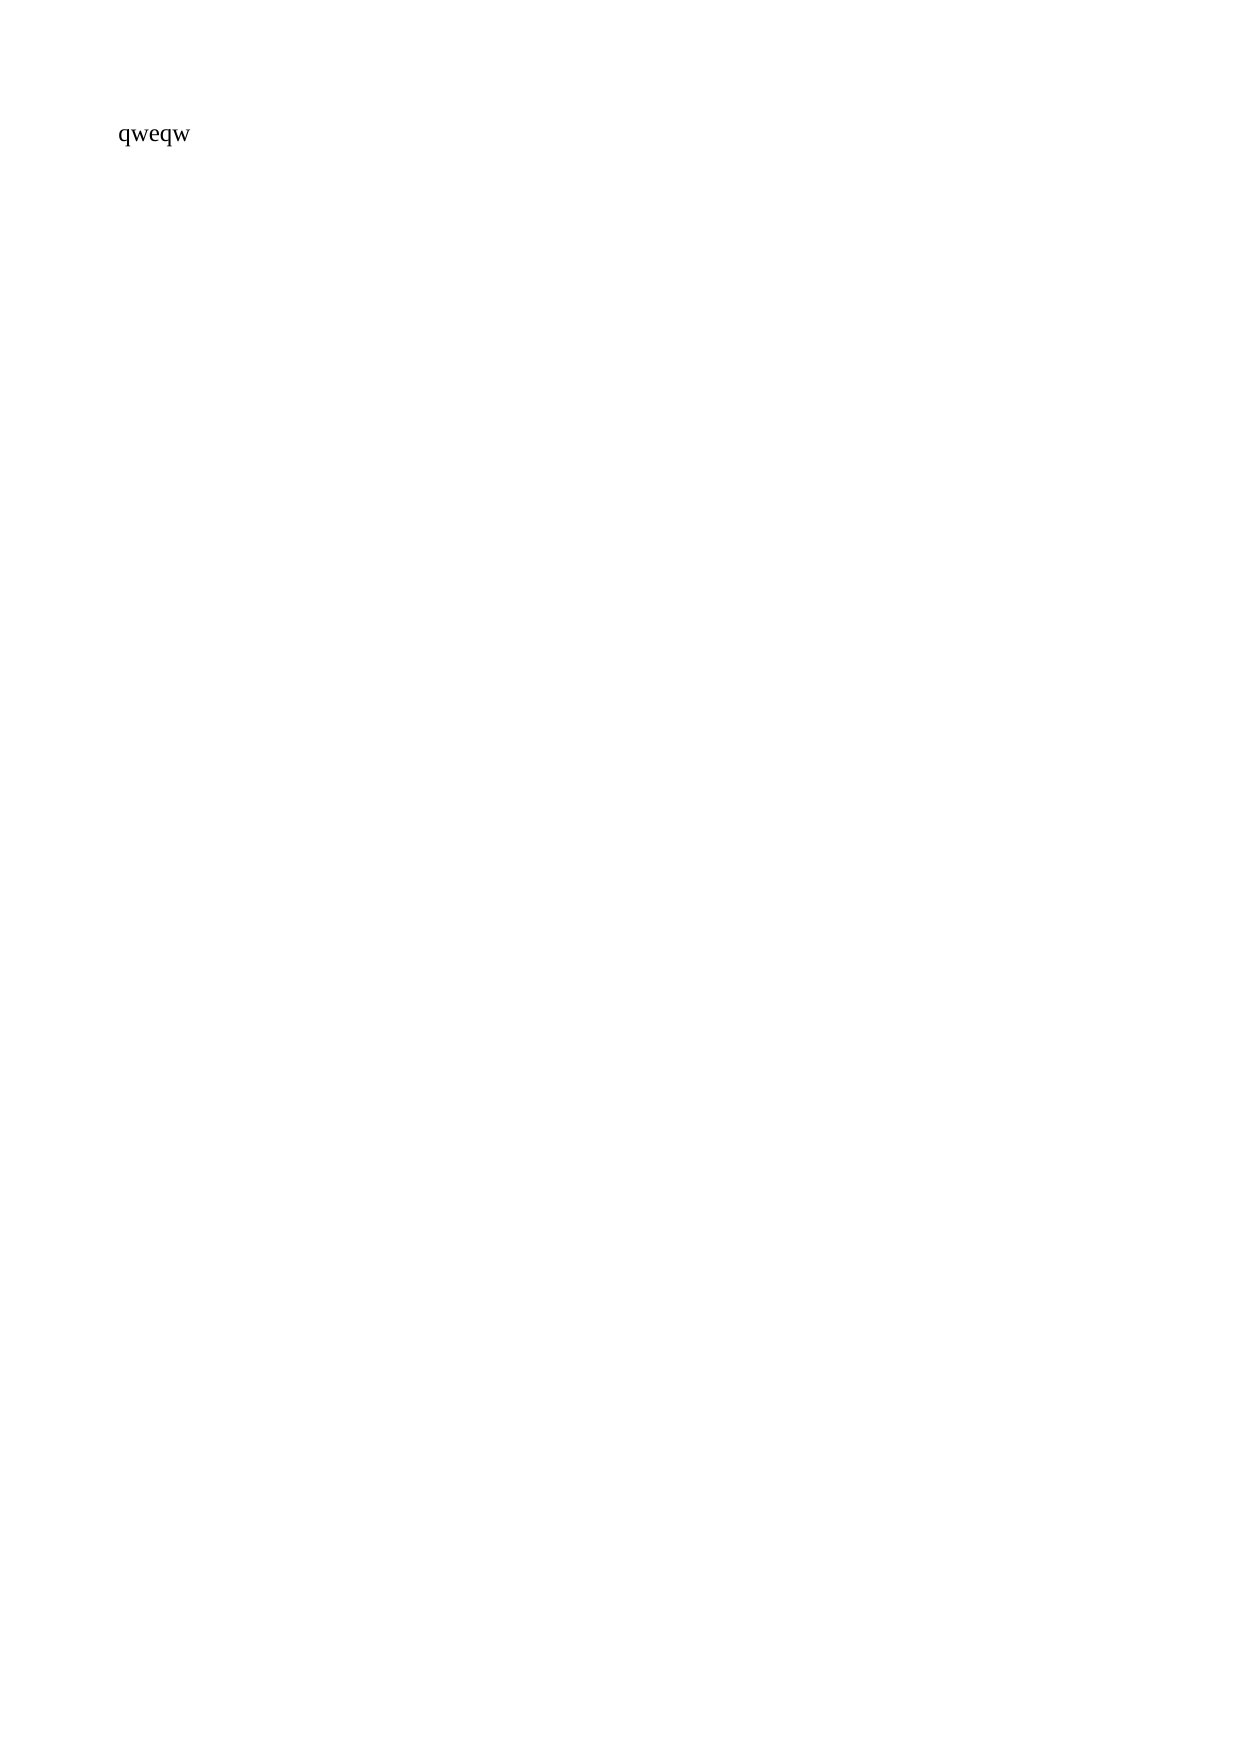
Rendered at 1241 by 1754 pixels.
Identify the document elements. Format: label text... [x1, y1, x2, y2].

text qweqw [118, 118, 1122, 147]
